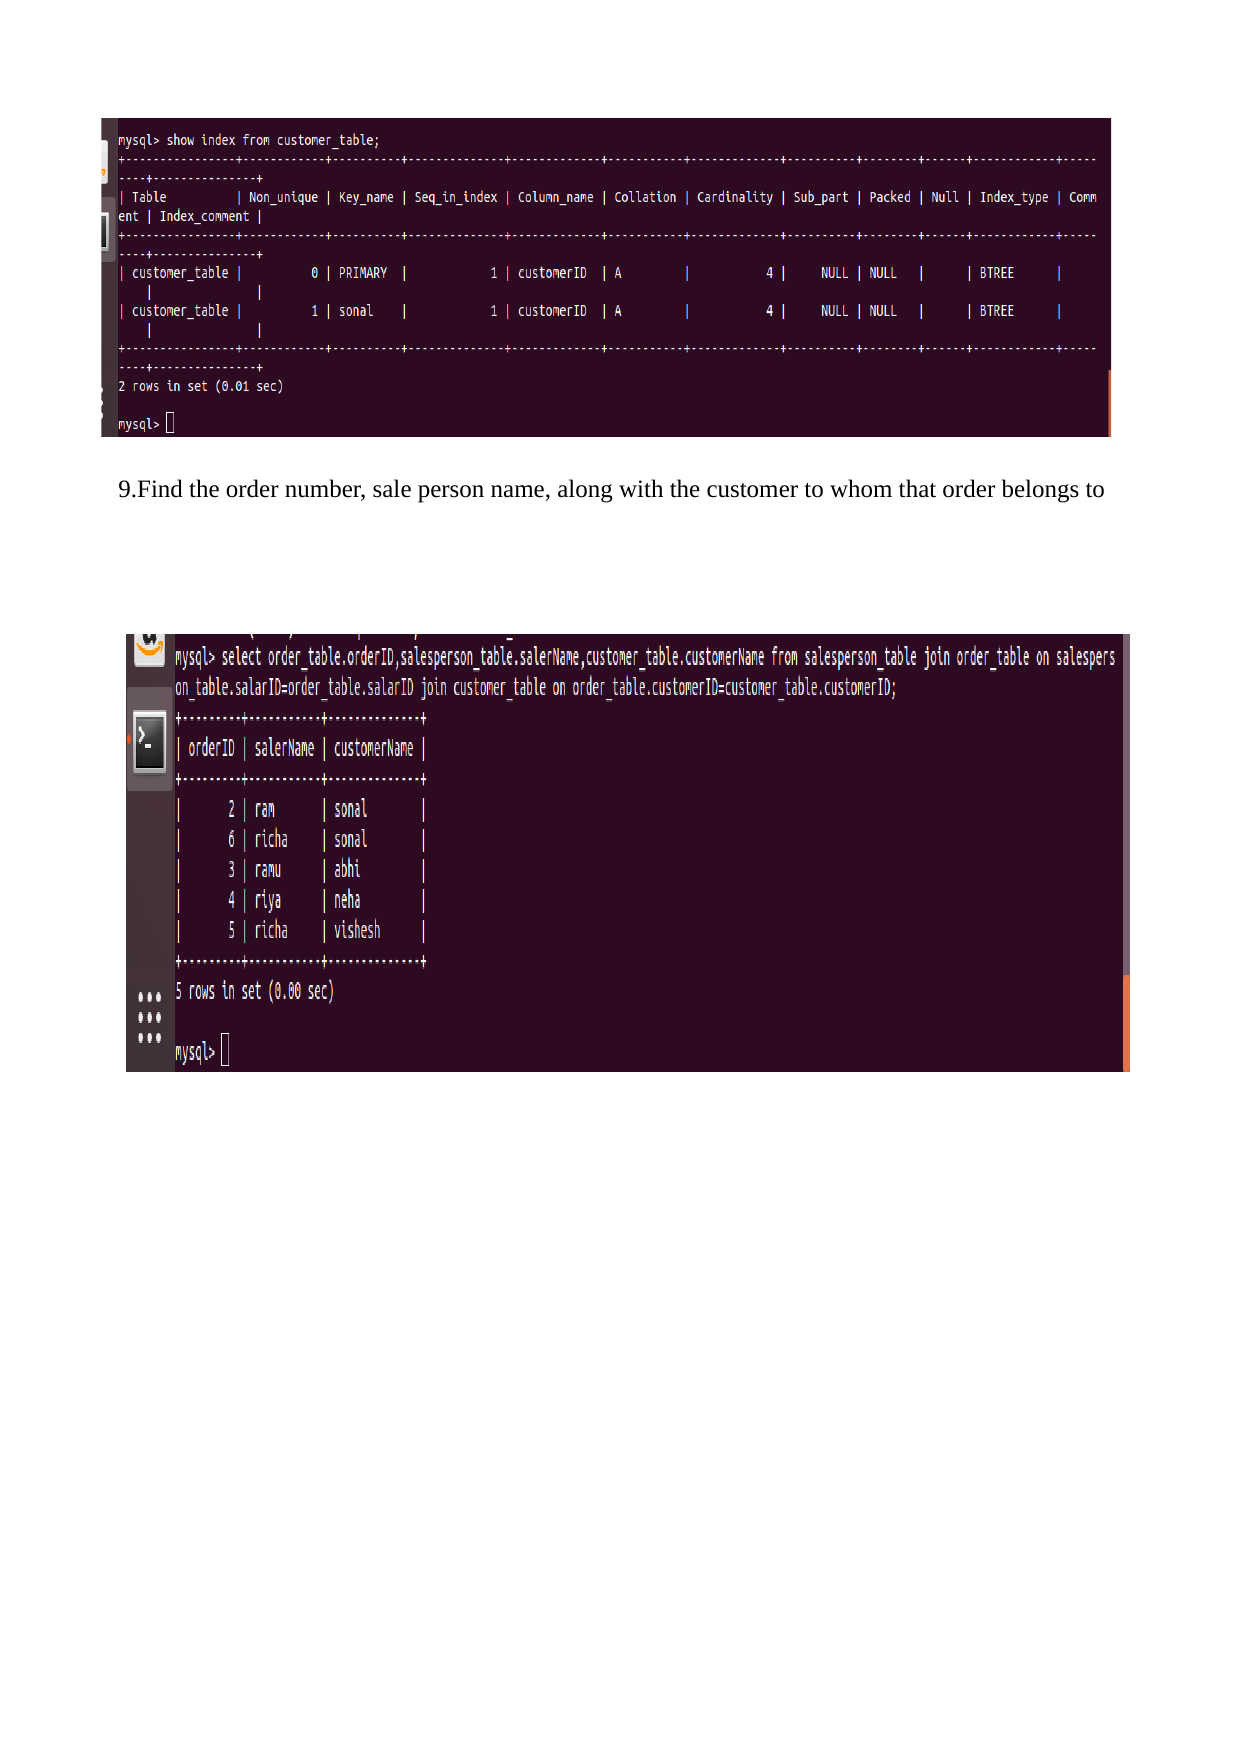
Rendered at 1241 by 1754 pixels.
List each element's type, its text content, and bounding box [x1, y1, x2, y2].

picture [101, 118, 1112, 436]
picture [126, 634, 1130, 1053]
text 9.Find the order number, sale person name, along with the customer to whom that order belongs to [118, 474, 1122, 503]
